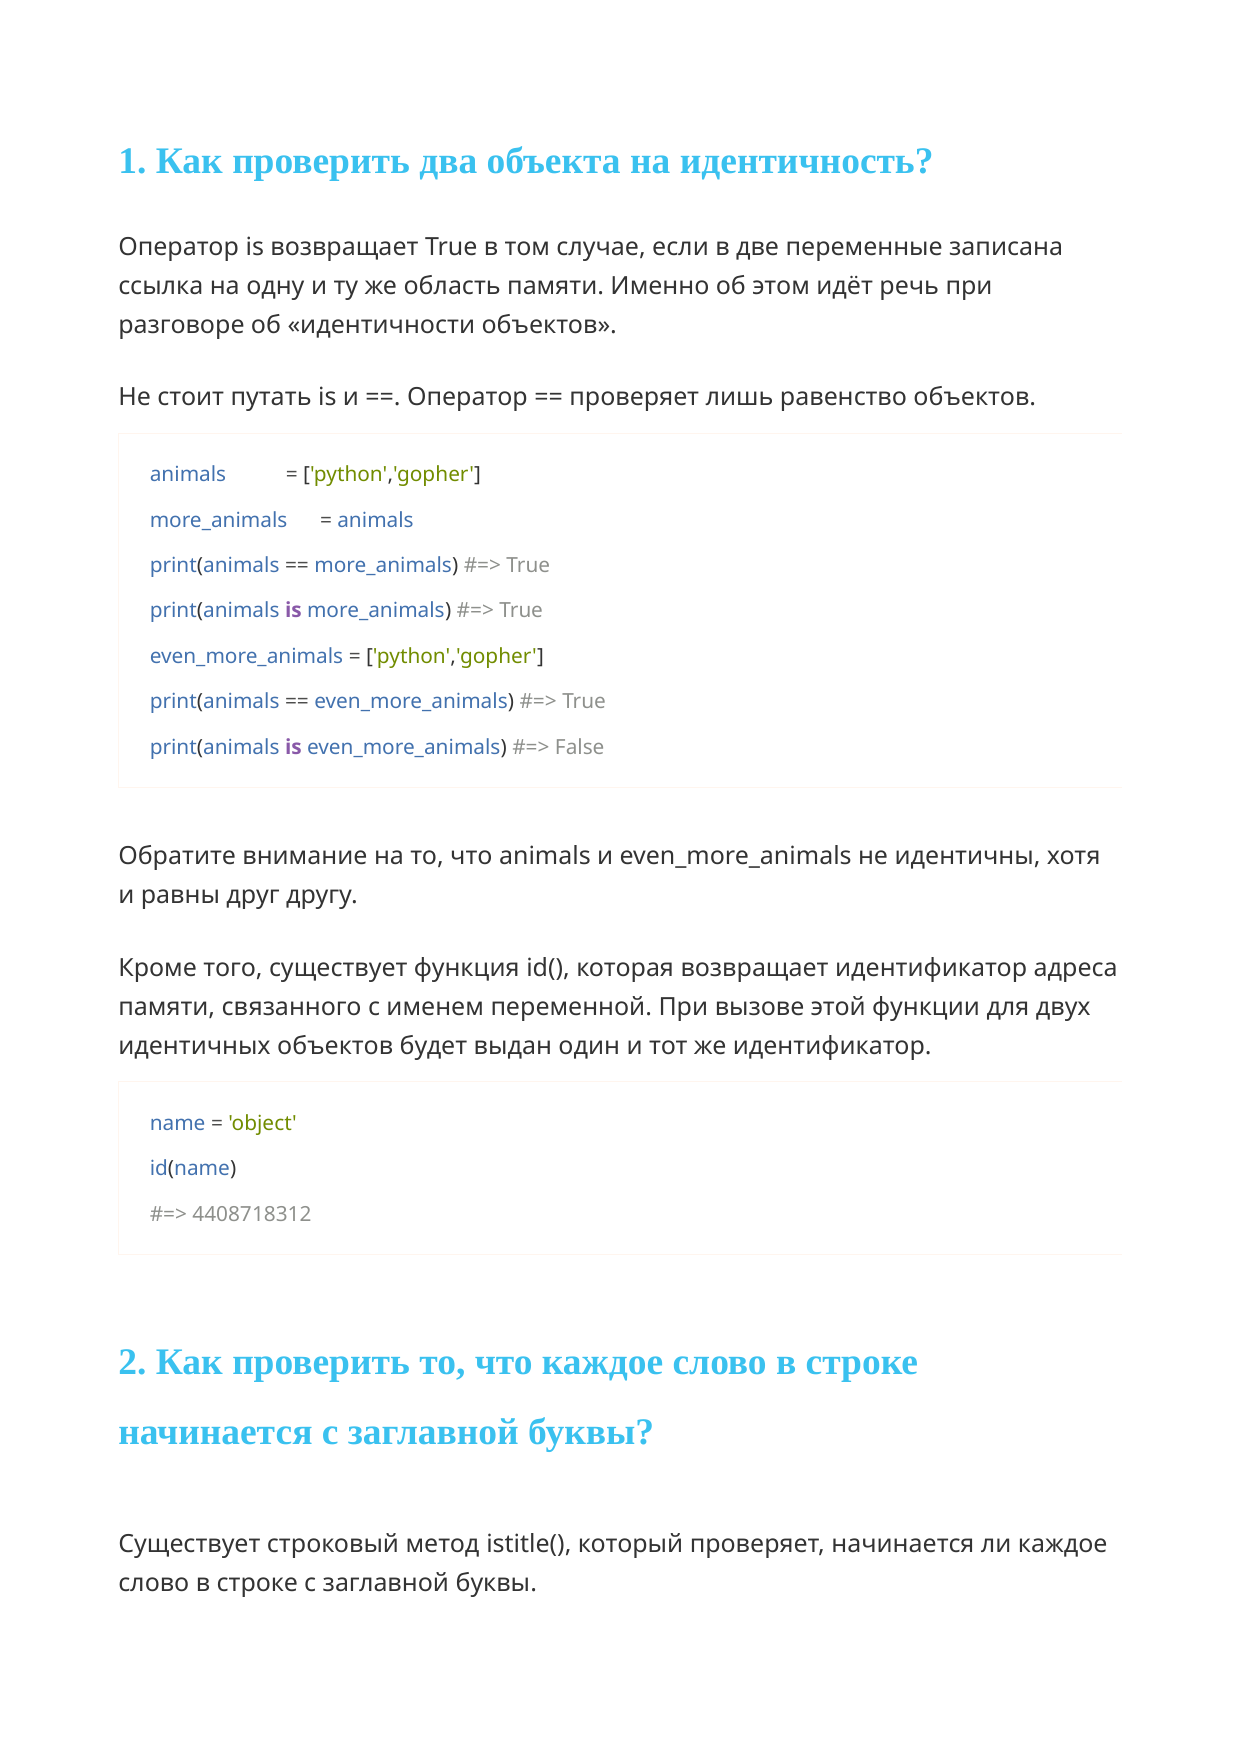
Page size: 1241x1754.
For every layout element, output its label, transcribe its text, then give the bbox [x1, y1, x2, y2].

text Существует строковый метод istitle(), который проверяет, начинается ли каждое слово в строке с заглавной буквы. [118, 1491, 1122, 1598]
text Оператор is возвращает True в том случае, если в две переменные записана ссылка на одну и ту же область памяти. Именно об этом идёт речь при разговоре об «идентичности объектов». Не стоит путать is и ==. Оператор == проверяет лишь равенство объектов. [118, 194, 1122, 413]
text Обратите внимание на то, что animals и even_more_animals не идентичны, хотя и равны друг другу. Кроме того, существует функция id(), которая возвращает идентификатор адреса памяти, связанного с именем переменной. При вызове этой функции для двух идентичных объектов будет выдан один и тот же идентификатор. [118, 804, 1122, 1062]
subtitle 2. Как проверить то, что каждое слово в строке начинается с заглавной буквы? [118, 1339, 1122, 1452]
text id(name) [119, 1127, 1122, 1172]
text more_animals = animals [119, 478, 1122, 523]
text animals = ['python','gopher'] [119, 434, 1122, 478]
subtitle 1. Как проверить два объекта на идентичность? [118, 139, 1122, 182]
text print(animals == even_more_animals) #=> True [119, 660, 1122, 705]
text print(animals == more_animals) #=> True [119, 523, 1122, 569]
text #=> 4408718312 [119, 1172, 1122, 1254]
text name = 'object' [119, 1082, 1122, 1127]
text print(animals is even_more_animals) #=> False [119, 705, 1122, 787]
text print(animals is more_animals) #=> True [119, 569, 1122, 614]
text even_more_animals = ['python','gopher'] [119, 614, 1122, 660]
